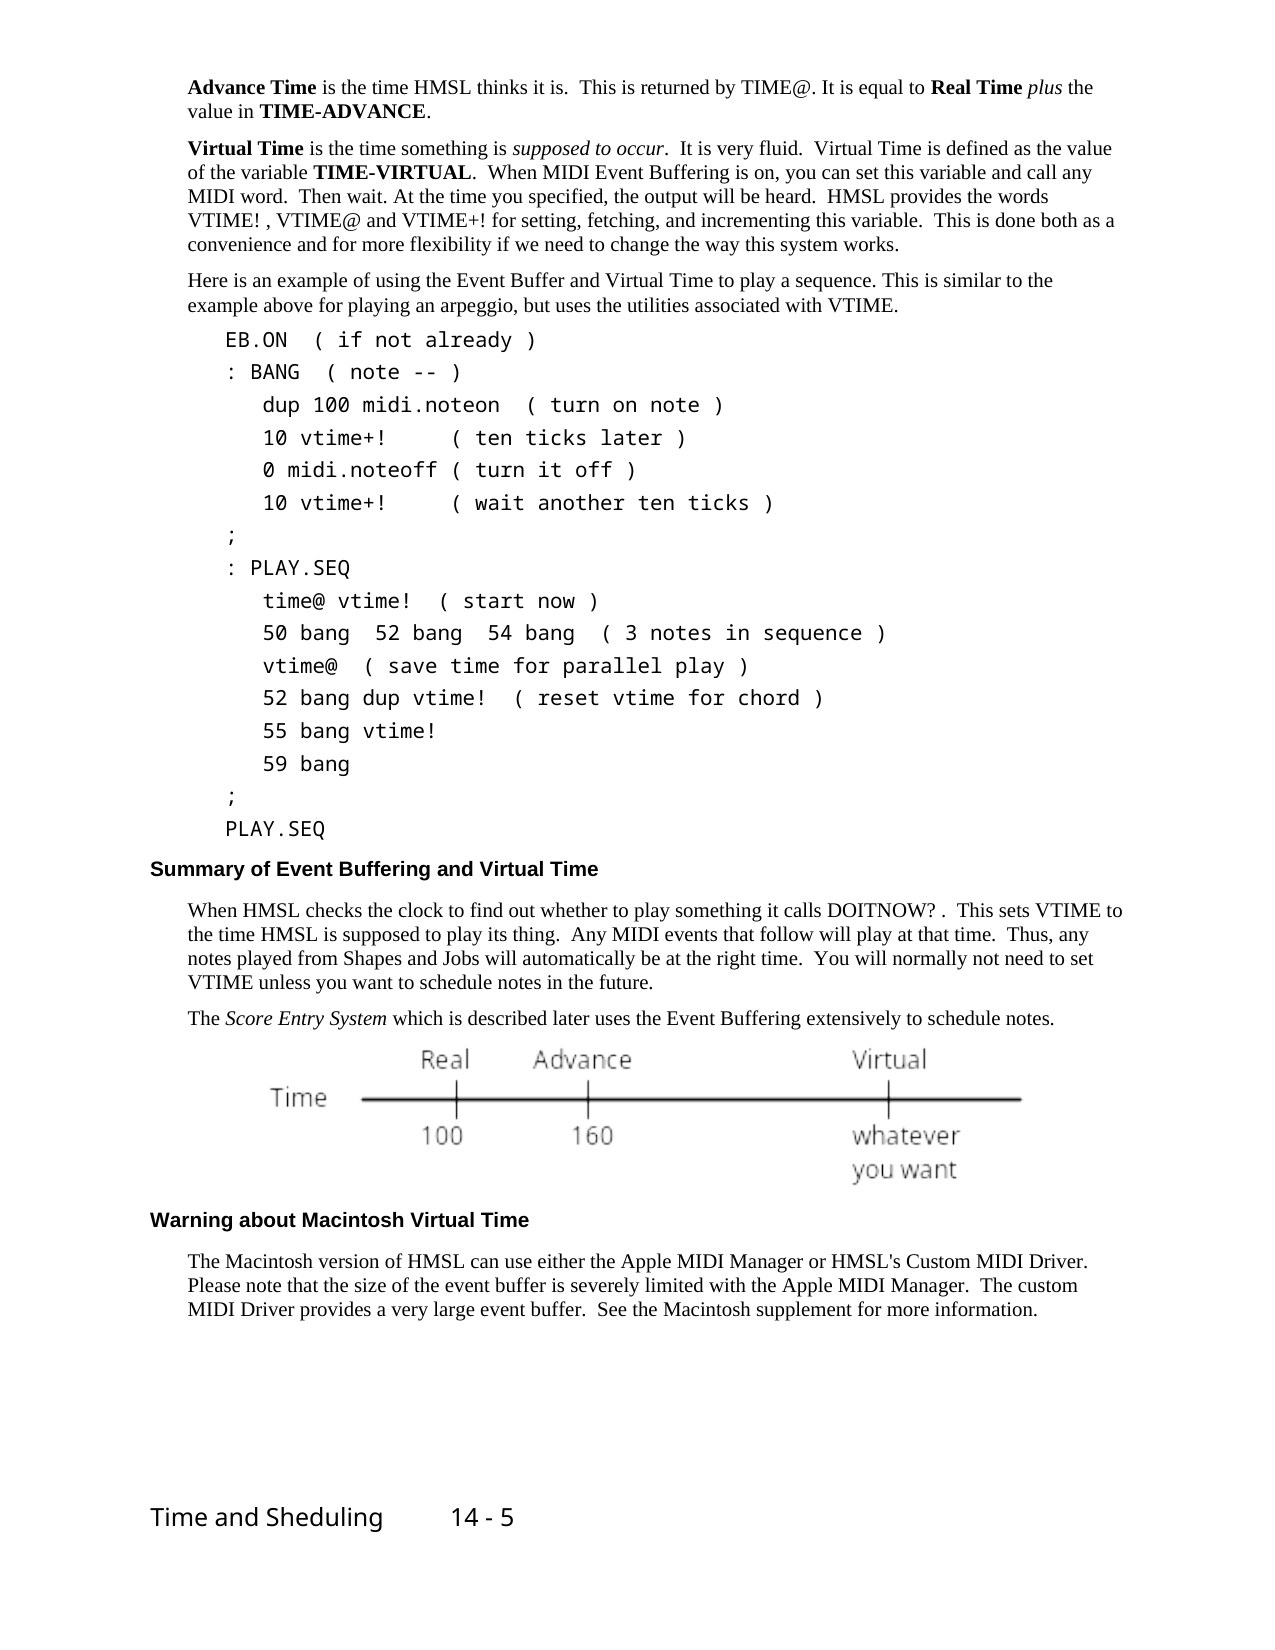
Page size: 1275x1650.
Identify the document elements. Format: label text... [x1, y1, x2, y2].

subtitle Warning about Macintosh Virtual Time [150, 1208, 1125, 1232]
text ; [225, 521, 1125, 549]
text PLAY.SEQ [225, 814, 1125, 842]
text : BANG ( note -- ) [225, 357, 1125, 386]
text Virtual Time is the time something is supposed to occur. It is very fluid. Virtual Time is defined as the value of the variable TIME-VIRTUAL. When MIDI Event Buffering is on, you can set this variable and call any MIDI word. Then wait. At the time you specified, the output will be heard. HMSL provides the words VTIME! , VTIME@ and VTIME+! for setting, fetching, and incrementing this variable. This is done both as a convenience and for more flexibility if we need to change the way this system works. [187, 136, 1125, 256]
text EB.ON ( if not already ) [225, 325, 1125, 353]
text When HMSL checks the clock to find out whether to play something it calls DOITNOW? . This sets VTIME to the time HMSL is supposed to play its thing. Any MIDI events that follow will play at that time. Thus, any notes played from Shapes and Jobs will automatically be at the right time. You will normally not need to set VTIME unless you want to schedule notes in the future. [187, 898, 1125, 994]
text : PLAY.SEQ [225, 553, 1125, 582]
text 10 vtime+! ( ten ticks later ) [225, 423, 1125, 451]
text The Macintosh version of HMSL can use either the Apple MIDI Manager or HMSL's Custom MIDI Driver. Please note that the size of the event buffer is severely limited with the Apple MIDI Manager. The custom MIDI Driver provides a very large event buffer. See the Macintosh supplement for more information. [187, 1249, 1125, 1321]
text 52 bang dup vtime! ( reset vtime for chord ) [225, 683, 1125, 712]
text 0 midi.noteoff ( turn it off ) [225, 455, 1125, 484]
text dup 100 midi.noteon ( turn on note ) [225, 390, 1125, 418]
text time@ vtime! ( start now ) [225, 586, 1125, 614]
text 10 vtime+! ( wait another ten ticks ) [225, 488, 1125, 516]
text Here is an example of using the Event Buffer and Virtual Time to play a sequence. This is similar to the example above for playing an arpeggio, but uses the utilities associated with VTIME. [187, 268, 1125, 317]
text 55 bang vtime! [225, 716, 1125, 744]
text vtime@ ( save time for parallel play ) [225, 651, 1125, 679]
text Advance Time is the time HMSL thinks it is. This is returned by TIME@. It is equal to Real Time plus the value in TIME-ADVANCE. [187, 75, 1125, 123]
subtitle Summary of Event Buffering and Virtual Time [150, 857, 1125, 881]
text ; [225, 781, 1125, 810]
text 59 bang [225, 749, 1125, 777]
text 50 bang 52 bang 54 bang ( 3 notes in sequence ) [225, 618, 1125, 647]
text The Score Entry System which is described later uses the Event Buffering extensively to schedule notes. [187, 1006, 1125, 1030]
